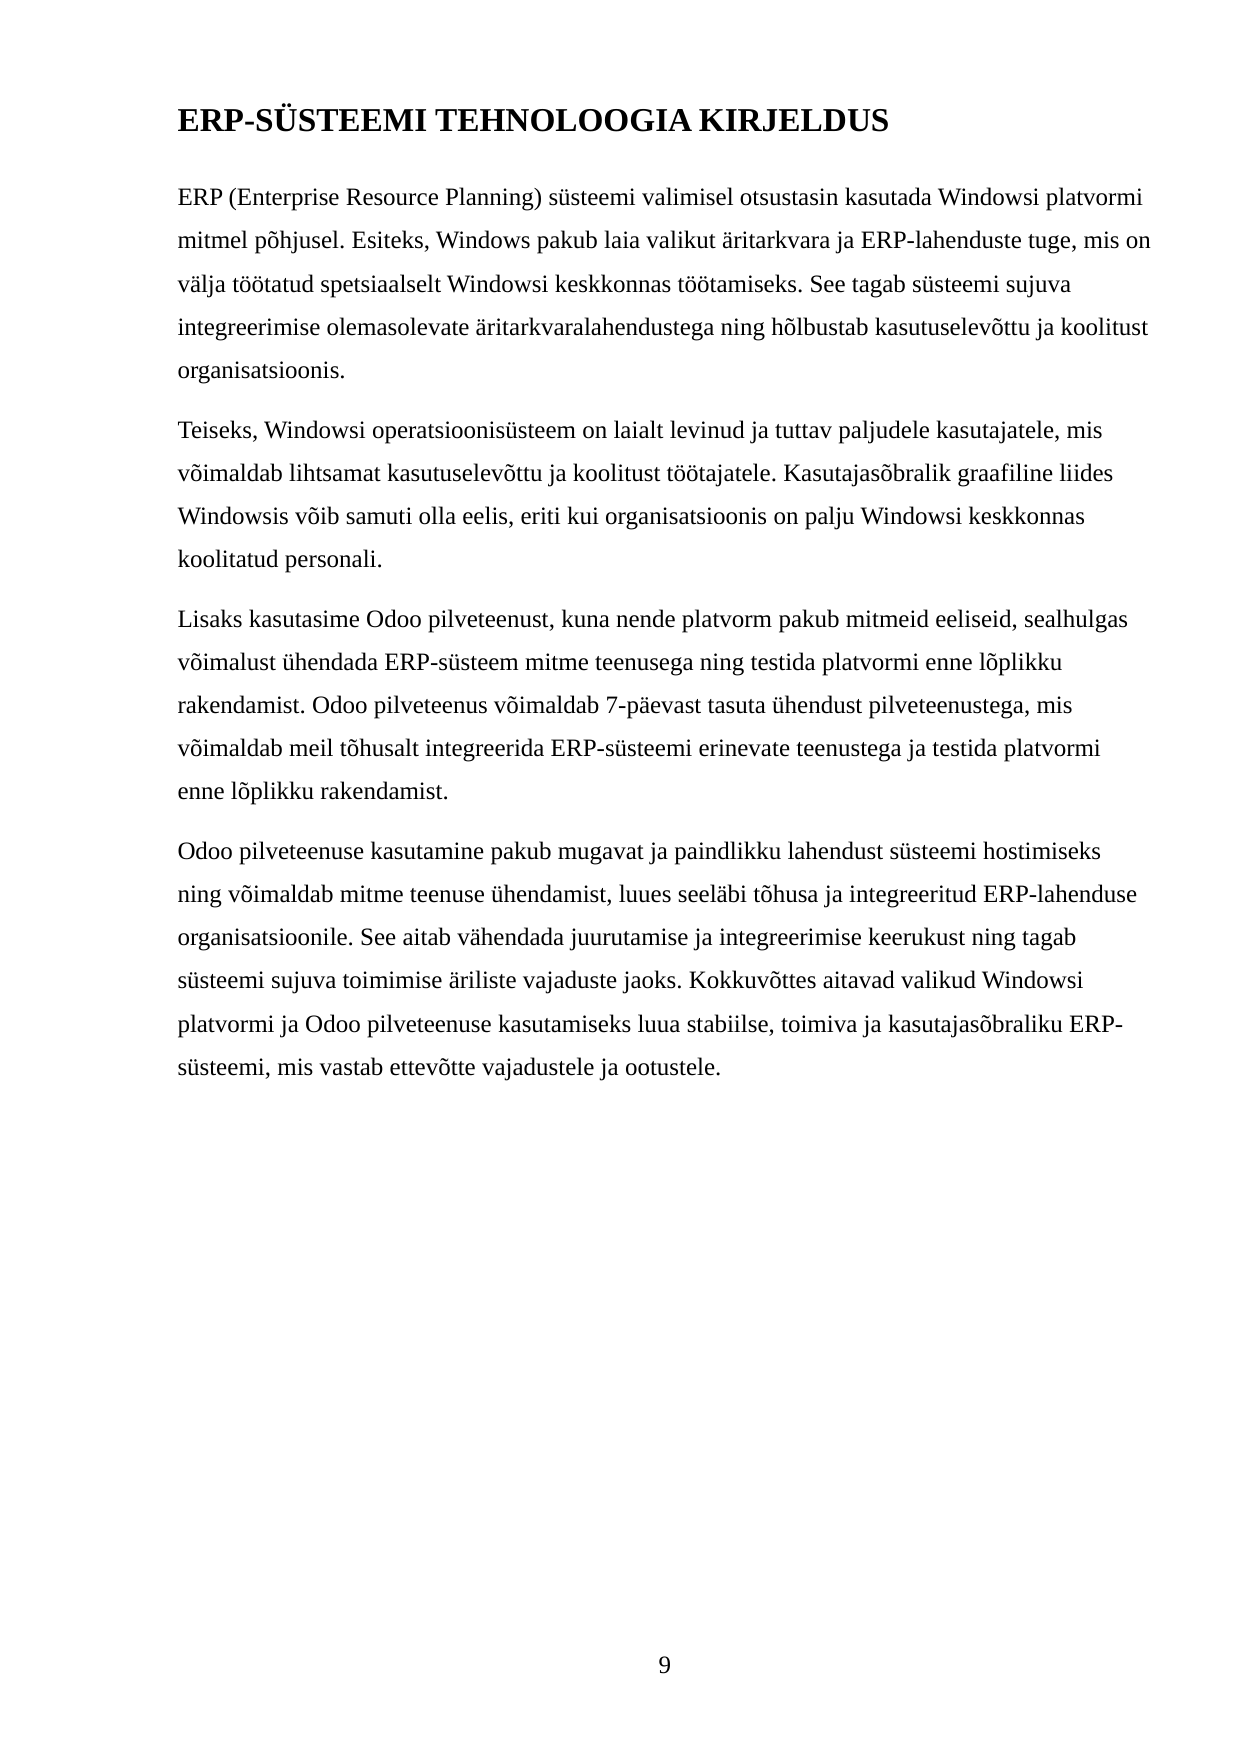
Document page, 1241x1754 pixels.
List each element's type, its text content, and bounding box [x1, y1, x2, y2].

text Lisaks kasutasime Odoo pilveteenust, kuna nende platvorm pakub mitmeid eeliseid, sealhulgas võimalust ühendada ERP-süsteem mitme teenusega ning testida platvormi enne lõplikku rakendamist. Odoo pilveteenus võimaldab 7-päevast tasuta ühendust pilveteenustega, mis võimaldab meil tõhusalt integreerida ERP-süsteemi erinevate teenustega ja testida platvormi enne lõplikku rakendamist. [177, 604, 1152, 805]
subtitle ERP-süsteemi Tehnoloogia Kirjeldus [177, 100, 1152, 138]
text ERP (Enterprise Resource Planning) süsteemi valimisel otsustasin kasutada Windowsi platvormi mitmel põhjusel. Esiteks, Windows pakub laia valikut äritarkvara ja ERP-lahenduste tuge, mis on välja töötatud spetsiaalselt Windowsi keskkonnas töötamiseks. See tagab süsteemi sujuva integreerimise olemasolevate äritarkvaralahendustega ning hõlbustab kasutuselevõttu ja koolitust organisatsioonis. [177, 182, 1152, 384]
text Teiseks, Windowsi operatsioonisüsteem on laialt levinud ja tuttav paljudele kasutajatele, mis võimaldab lihtsamat kasutuselevõttu ja koolitust töötajatele. Kasutajasõbralik graafiline liides Windowsis võib samuti olla eelis, eriti kui organisatsioonis on palju Windowsi keskkonnas koolitatud personali. [177, 415, 1152, 573]
text Odoo pilveteenuse kasutamine pakub mugavat ja paindlikku lahendust süsteemi hostimiseks ning võimaldab mitme teenuse ühendamist, luues seeläbi tõhusa ja integreeritud ERP-lahenduse organisatsioonile. See aitab vähendada juurutamise ja integreerimise keerukust ning tagab süsteemi sujuva toimimise äriliste vajaduste jaoks. Kokkuvõttes aitavad valikud Windowsi platvormi ja Odoo pilveteenuse kasutamiseks luua stabiilse, toimiva ja kasutajasõbraliku ERP-süsteemi, mis vastab ettevõtte vajadustele ja ootustele. [177, 836, 1152, 1081]
